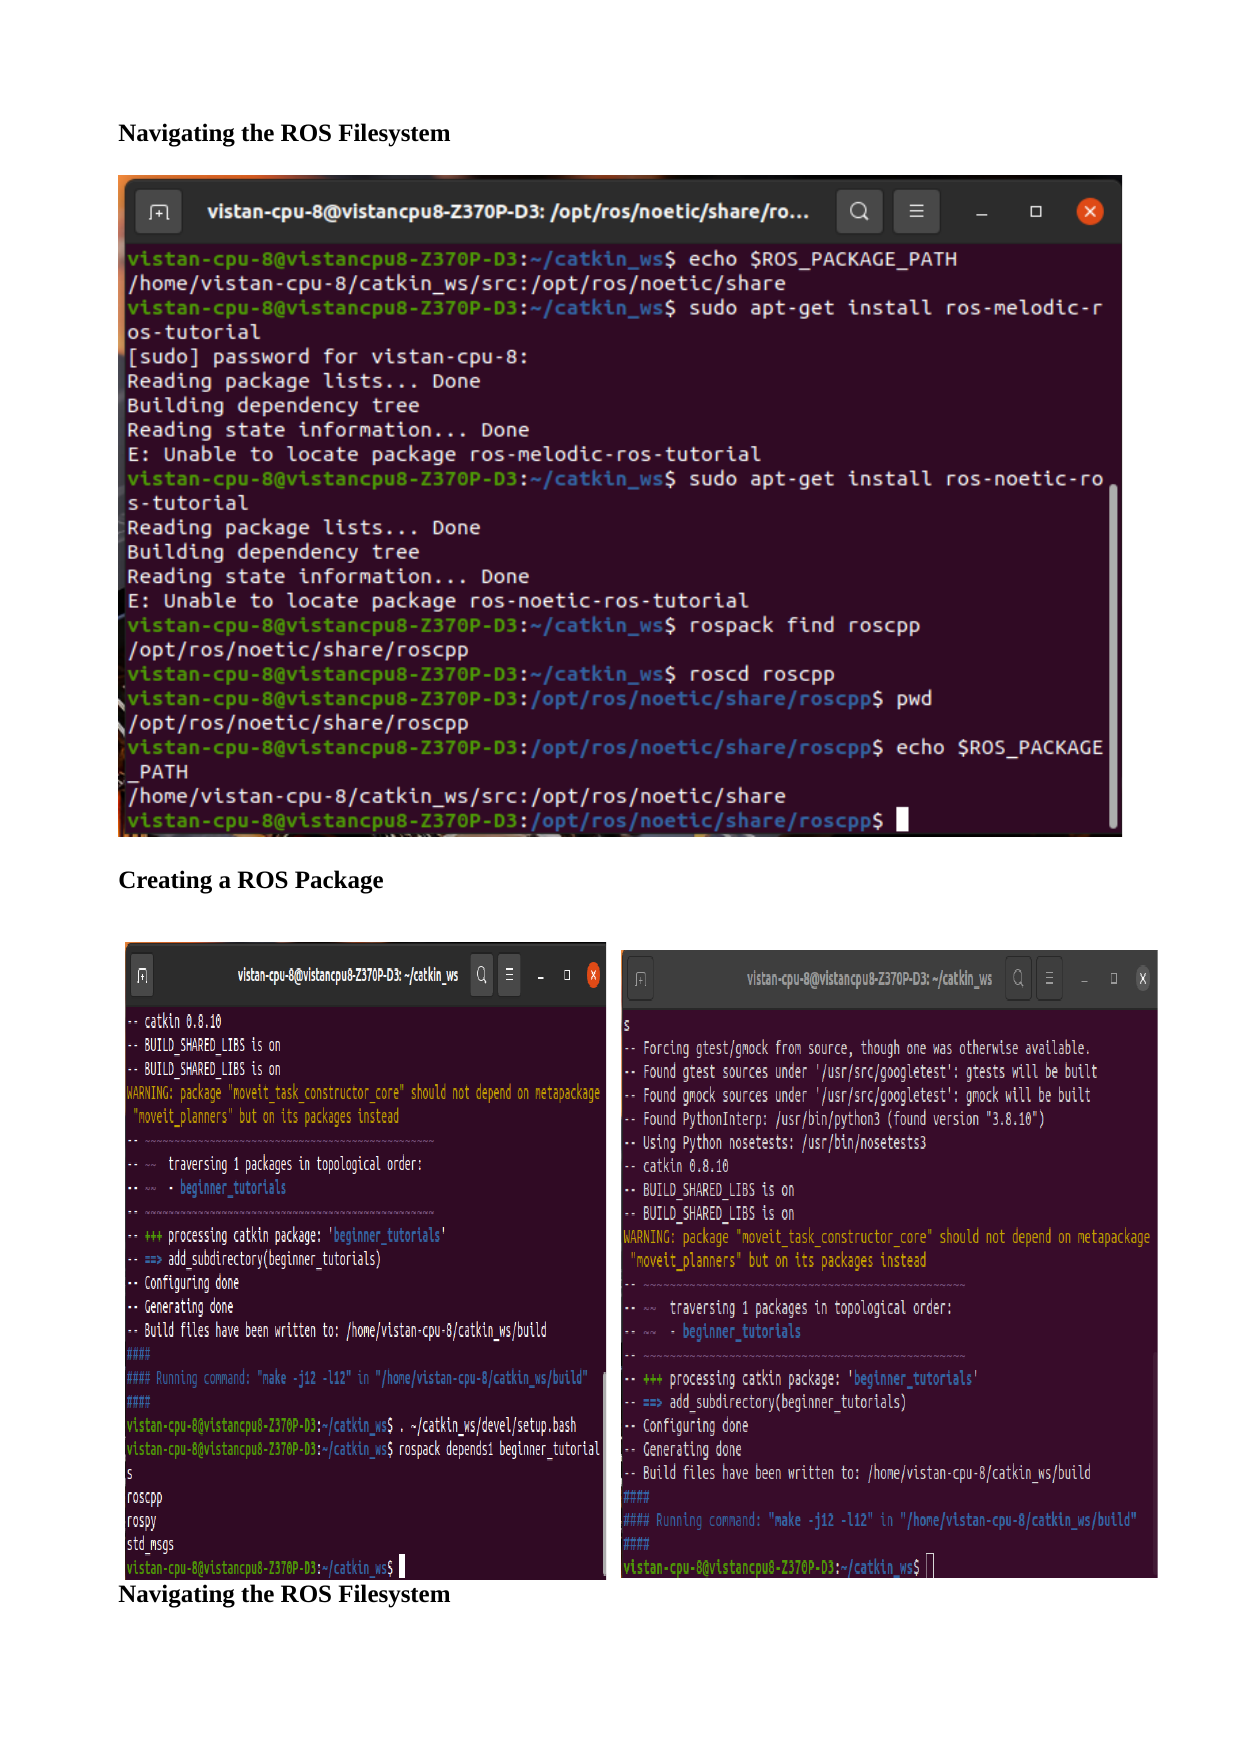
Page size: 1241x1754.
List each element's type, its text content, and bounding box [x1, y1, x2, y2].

text Navigating the ROS Filesystem [118, 1124, 1122, 1608]
picture [118, 175, 1123, 837]
text Navigating the ROS Filesystem [118, 118, 1122, 147]
text Creating a ROS Package [118, 866, 1122, 894]
picture [125, 942, 607, 1580]
picture [621, 950, 1158, 1578]
